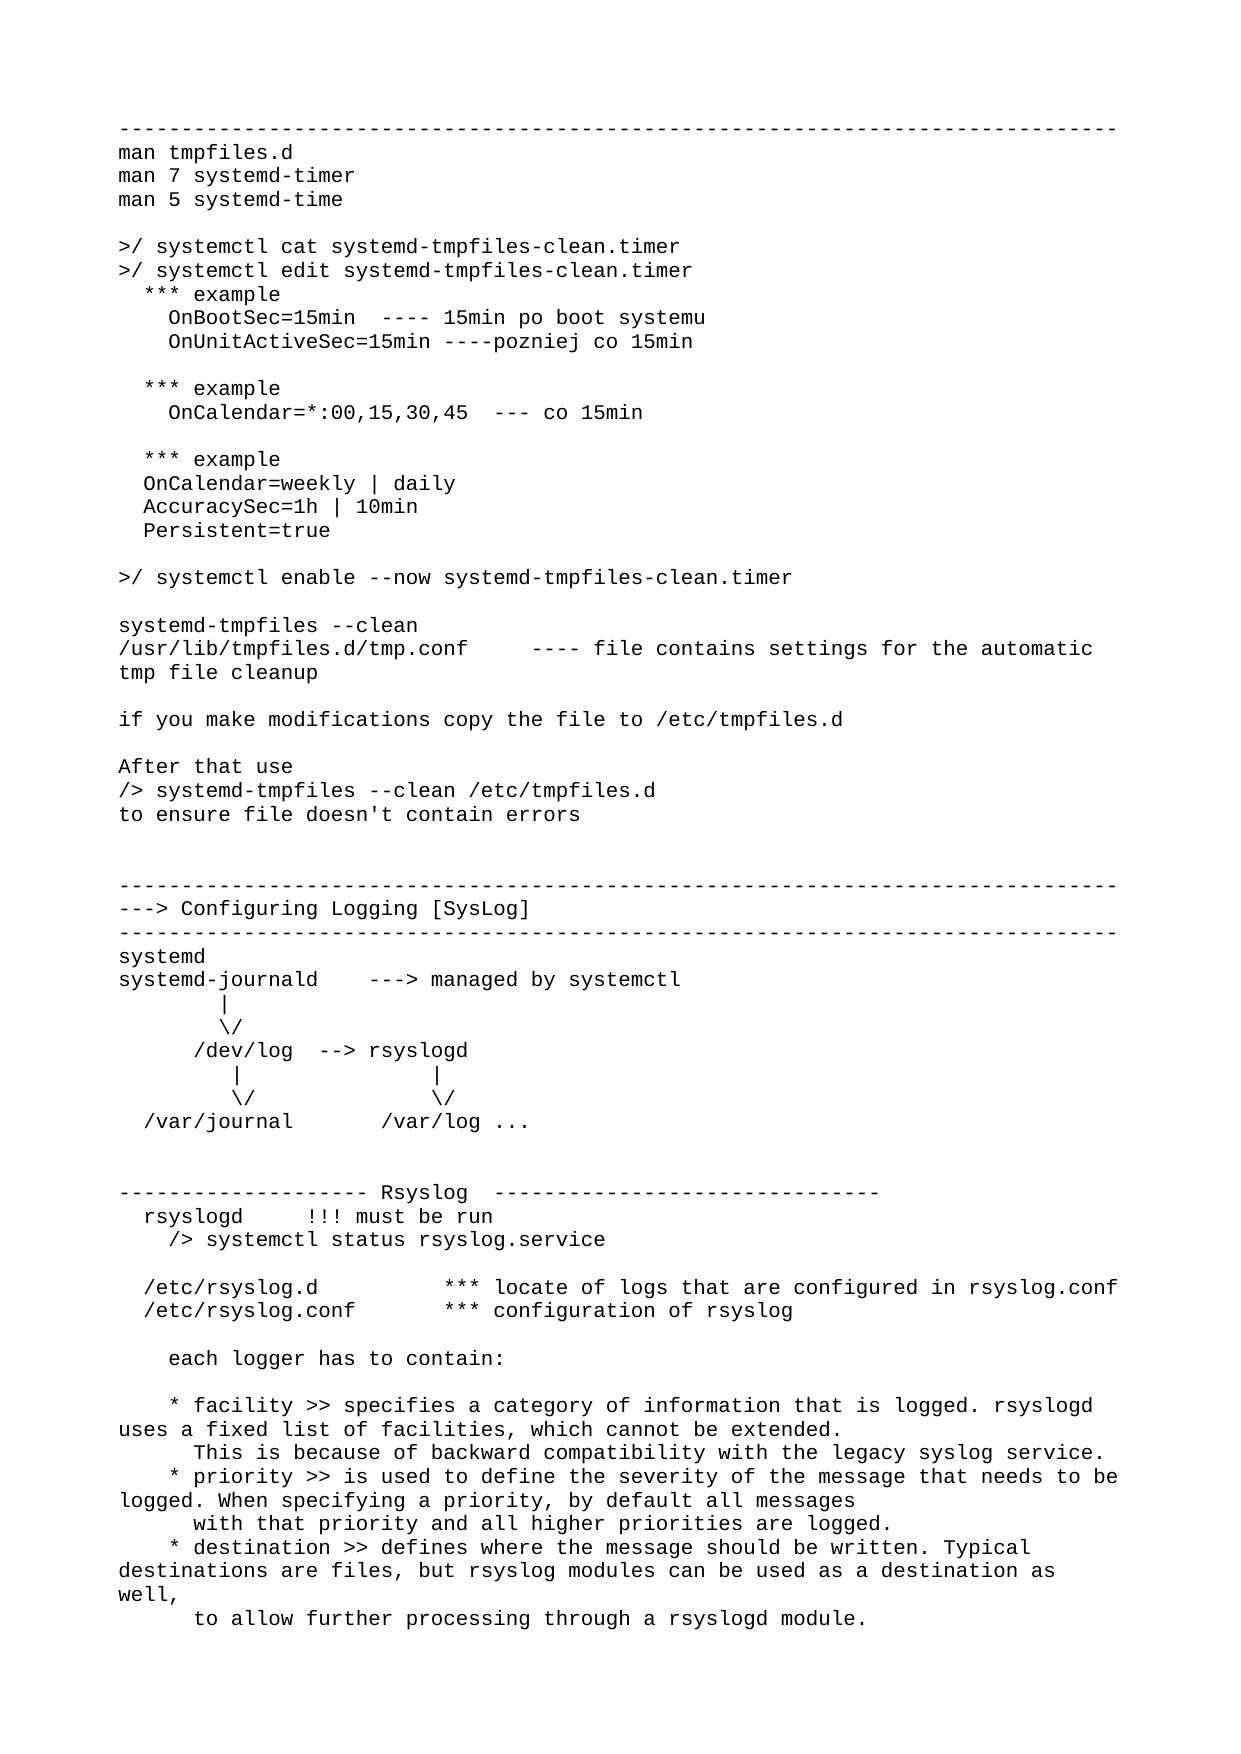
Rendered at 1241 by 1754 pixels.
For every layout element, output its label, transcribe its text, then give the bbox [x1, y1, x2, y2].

text systemd-journald ---> managed by systemctl [118, 969, 1122, 993]
text OnCalendar=weekly | daily [118, 473, 1122, 496]
text to ensure file doesn't contain errors [118, 804, 1122, 827]
text /etc/rsyslog.conf *** configuration of rsyslog [118, 1300, 1122, 1324]
text *** example [118, 449, 1122, 473]
text with that priority and all higher priorities are logged. [118, 1513, 1122, 1537]
text -------------------------------------------------------------------------------- [118, 875, 1122, 898]
text *** example [118, 378, 1122, 402]
text systemd-tmpfiles --clean [118, 615, 1122, 638]
text /etc/rsyslog.d *** locate of logs that are configured in rsyslog.conf [118, 1277, 1122, 1300]
text Persistent=true [118, 520, 1122, 544]
text /> systemctl status rsyslog.service [118, 1229, 1122, 1253]
text \/ [118, 1017, 1122, 1040]
text ---> Configuring Logging [SysLog] [118, 898, 1122, 922]
text | [118, 993, 1122, 1017]
text /dev/log --> rsyslogd [118, 1040, 1122, 1064]
text | | [118, 1064, 1122, 1088]
text * destination >> defines where the message should be written. Typical destinations are files, but rsyslog modules can be used as a destination as well, [118, 1537, 1122, 1608]
text man 5 systemd-time [118, 189, 1122, 213]
text /usr/lib/tmpfiles.d/tmp.conf ---- file contains settings for the automatic tmp file cleanup [118, 638, 1122, 686]
text /var/journal /var/log ... [118, 1111, 1122, 1135]
text * priority >> is used to define the severity of the message that needs to be logged. When specifying a priority, by default all messages [118, 1466, 1122, 1513]
text -------------------------------------------------------------------------------- [118, 922, 1122, 946]
text This is because of backward compatibility with the legacy syslog service. [118, 1442, 1122, 1466]
text \/ \/ [118, 1088, 1122, 1111]
text AccuracySec=1h | 10min [118, 496, 1122, 520]
text man tmpfiles.d [118, 142, 1122, 165]
text * facility >> specifies a category of information that is logged. rsyslogd uses a fixed list of facilities, which cannot be extended. [118, 1395, 1122, 1442]
text each logger has to contain: [118, 1348, 1122, 1371]
text >/ systemctl enable --now systemd-tmpfiles-clean.timer [118, 567, 1122, 591]
text if you make modifications copy the file to /etc/tmpfiles.d [118, 709, 1122, 733]
text OnCalendar=*:00,15,30,45 --- co 15min [118, 402, 1122, 426]
text systemd [118, 946, 1122, 969]
text *** example [118, 284, 1122, 307]
text >/ systemctl cat systemd-tmpfiles-clean.timer [118, 236, 1122, 260]
text OnUnitActiveSec=15min ----pozniej co 15min [118, 331, 1122, 354]
text -------------------- Rsyslog ------------------------------- [118, 1182, 1122, 1206]
text >/ systemctl edit systemd-tmpfiles-clean.timer [118, 260, 1122, 284]
text -------------------------------------------------------------------------------- [118, 118, 1122, 142]
text to allow further processing through a rsyslogd module. [118, 1608, 1122, 1631]
text /> systemd-tmpfiles --clean /etc/tmpfiles.d [118, 780, 1122, 804]
text rsyslogd !!! must be run [118, 1206, 1122, 1229]
text OnBootSec=15min ---- 15min po boot systemu [118, 307, 1122, 331]
text After that use [118, 757, 1122, 780]
text man 7 systemd-timer [118, 165, 1122, 189]
